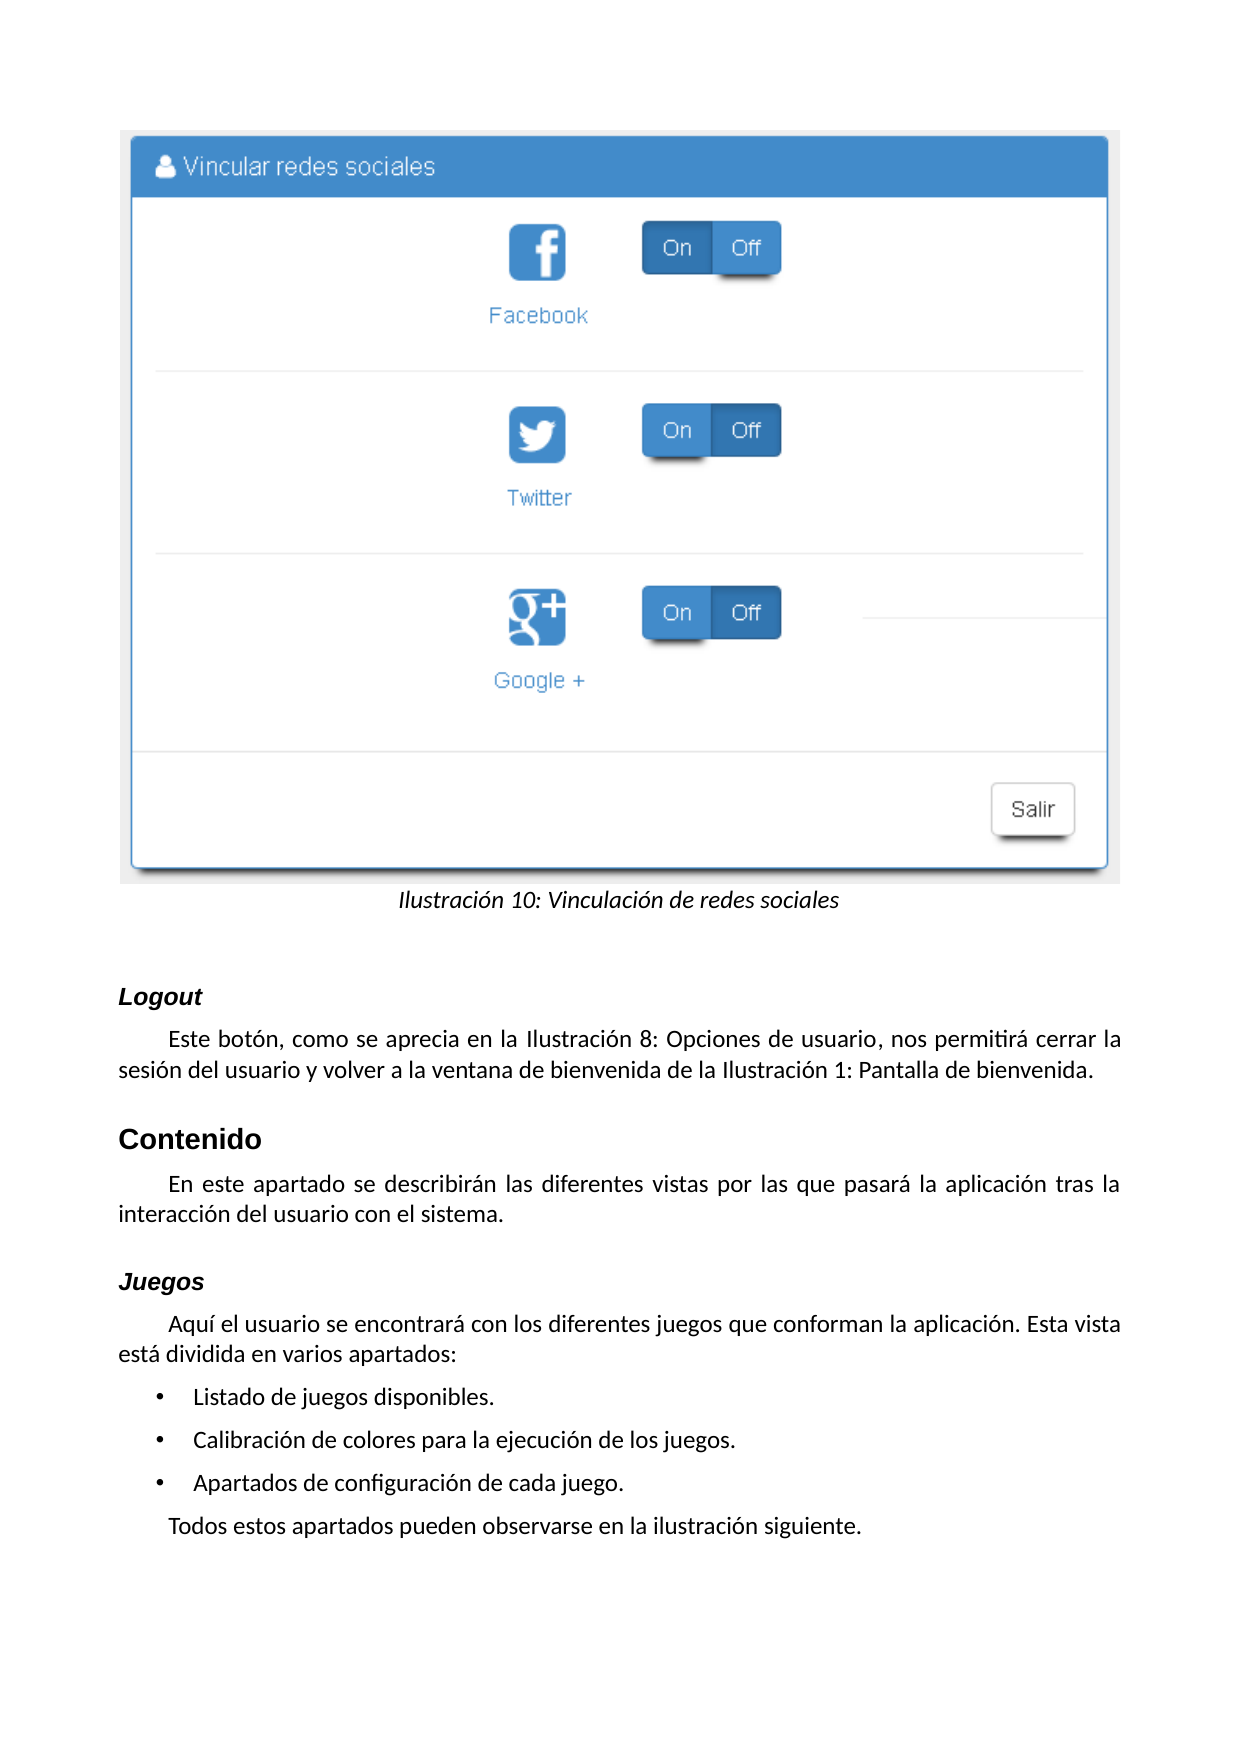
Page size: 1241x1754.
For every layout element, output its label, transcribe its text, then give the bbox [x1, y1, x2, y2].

text Este botón, como se aprecia en la Ilustración 8: Opciones de usuario, nos permitirá cerrar la sesión del usuario y volver a la ventana de bienvenida de la Ilustración 1: Pantalla de bienvenida. [118, 1023, 1122, 1084]
text En este apartado se describirán las diferentes vistas por las que pasará la aplicación tras la interacción del usuario con el sistema. [118, 1168, 1122, 1229]
text Ilustración 10: Vinculación de redes sociales [120, 884, 1120, 914]
subtitle Juegos [118, 1267, 1122, 1295]
subtitle Contenido [118, 1122, 1122, 1156]
list Listado de juegos disponibles. [156, 1381, 1122, 1412]
text Todos estos apartados pueden observarse en la ilustración siguiente. [118, 1510, 1122, 1541]
subtitle Logout [118, 982, 1122, 1011]
text Aquí el usuario se encontrará con los diferentes juegos que conforman la aplicación. Esta vista está dividida en varios apartados: [118, 1308, 1122, 1369]
list Apartados de configuración de cada juego. [156, 1467, 1122, 1498]
list Calibración de colores para la ejecución de los juegos. [156, 1424, 1122, 1455]
